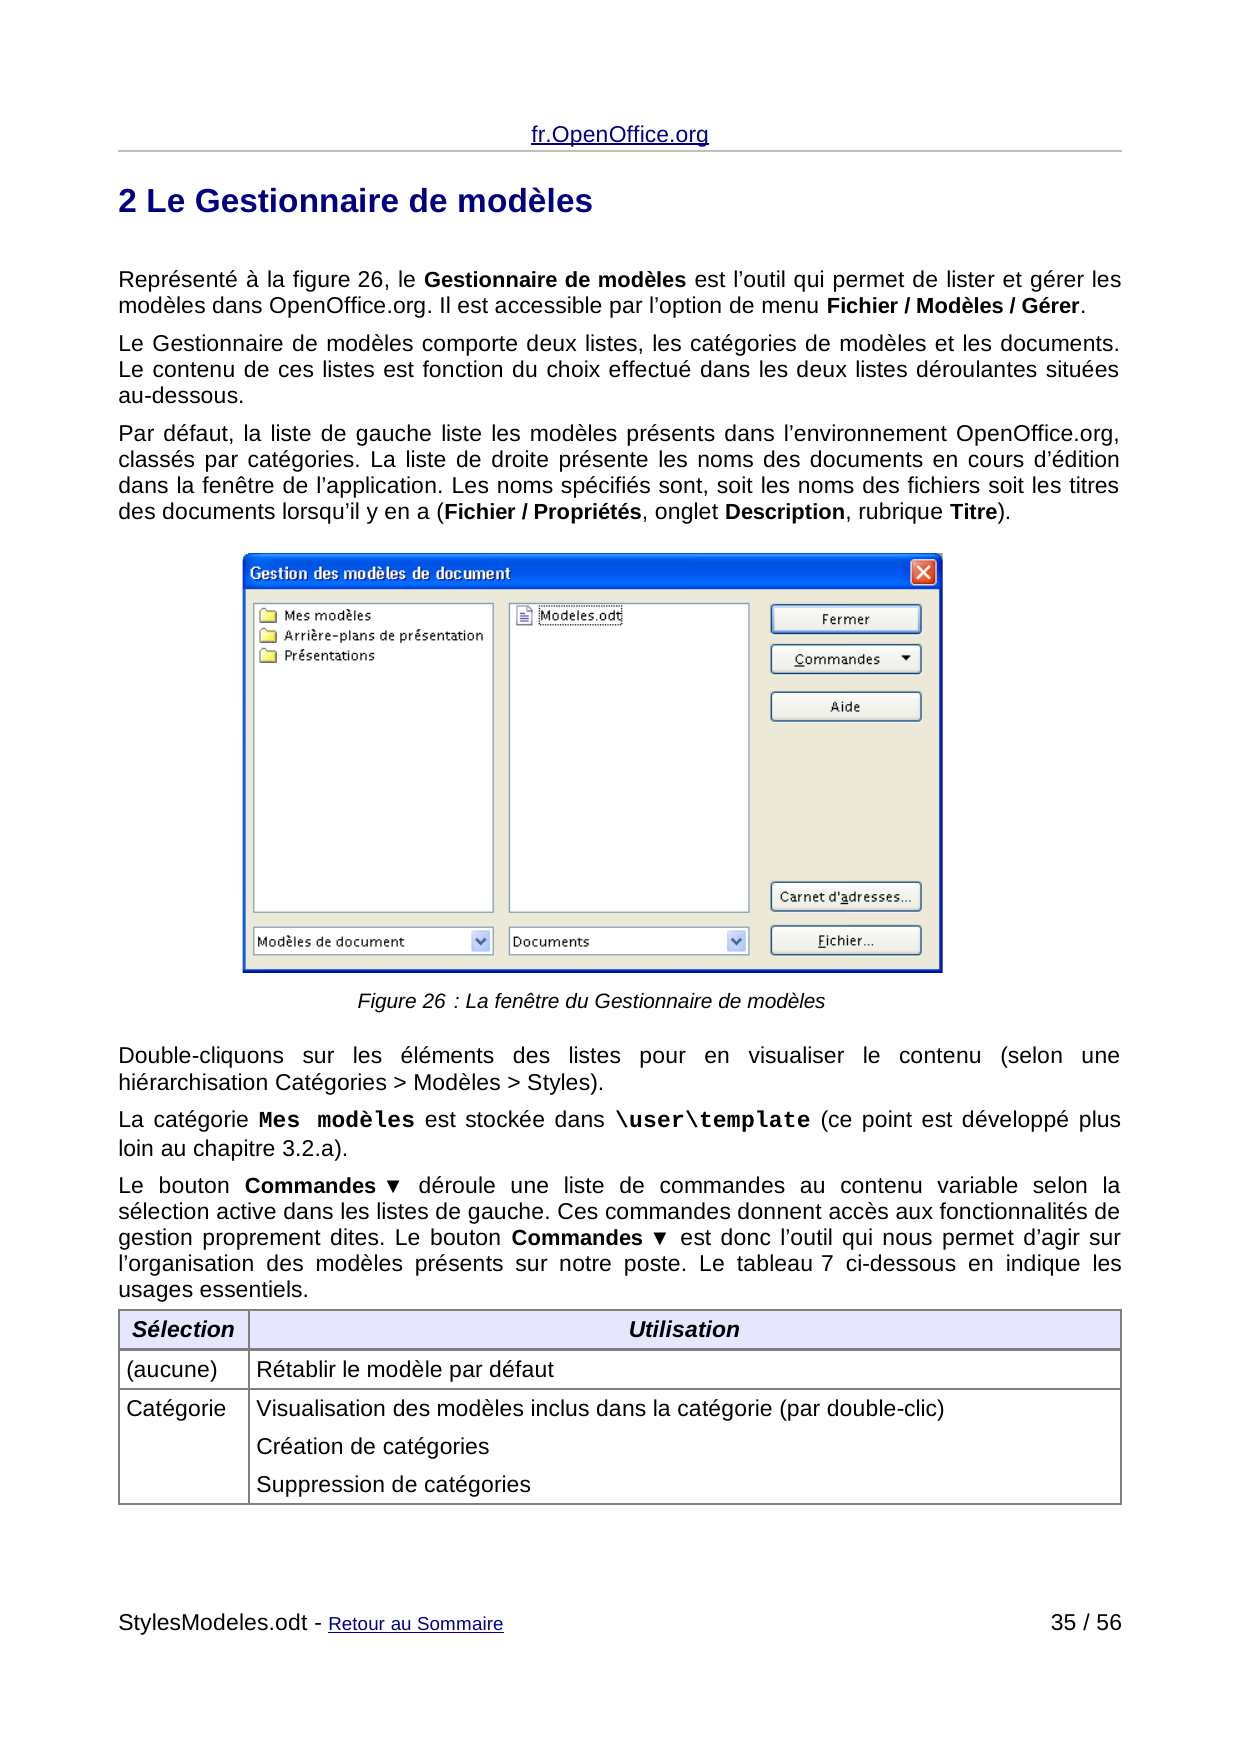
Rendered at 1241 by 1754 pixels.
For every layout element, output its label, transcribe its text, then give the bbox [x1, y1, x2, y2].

table_header Sélection [120, 1311, 248, 1348]
text Le bouton Commandes ▼ déroule une liste de commandes au contenu variable selon la sélection active dans les listes de gauche. Ces commandes donnent accès aux fonctionnalités de gestion proprement dites. Le bouton Commandes ▼ est donc l’outil qui nous permet d’agir sur l’organisation des modèles présents sur notre poste. Le tableau 7 ci-dessous en indique les usages essentiels. [118, 1173, 1122, 1303]
text La catégorie Mes modèles est stockée dans \user\template (ce point est développé plus loin au chapitre 3.2.a). [118, 1107, 1122, 1161]
table_cell Rétablir le modèle par défaut [250, 1351, 1120, 1388]
text Double-cliquons sur les éléments des listes pour en visualiser le contenu (selon une hiérarchisation Catégories > Modèles > Styles). [118, 536, 1122, 1095]
table_cell (aucune) [120, 1351, 248, 1388]
text Par défaut, la liste de gauche liste les modèles présents dans l’environnement OpenOffice.org, classés par catégories. La liste de droite présente les noms des documents en cours d’édition dans la fenêtre de l’application. Les noms spécifiés sont, soit les noms des fichiers soit les titres des documents lorsqu’il y en a (Fichier / Propriétés, onglet Description, rubrique Titre). [118, 420, 1122, 524]
picture [242, 553, 943, 973]
text Représenté à la figure 26, le Gestionnaire de modèles est l’outil qui permet de lister et gérer les modèles dans OpenOffice.org. Il est accessible par l’option de menu Fichier / Modèles / Gérer. [118, 266, 1122, 318]
table_cell Visualisation des modèles inclus dans la catégorie (par double-clic) Création de catégories Suppression de catégories [250, 1390, 1120, 1503]
subtitle Le Gestionnaire de modèles [118, 182, 1122, 219]
text Figure 26 : La fenêtre du Gestionnaire de modèles [243, 973, 943, 1013]
table_header Utilisation [250, 1311, 1120, 1348]
text Le Gestionnaire de modèles comporte deux listes, les catégories de modèles et les documents. Le contenu de ces listes est fonction du choix effectué dans les deux listes déroulantes situées au-dessous. [118, 330, 1122, 408]
table_cell Catégorie [120, 1390, 248, 1503]
